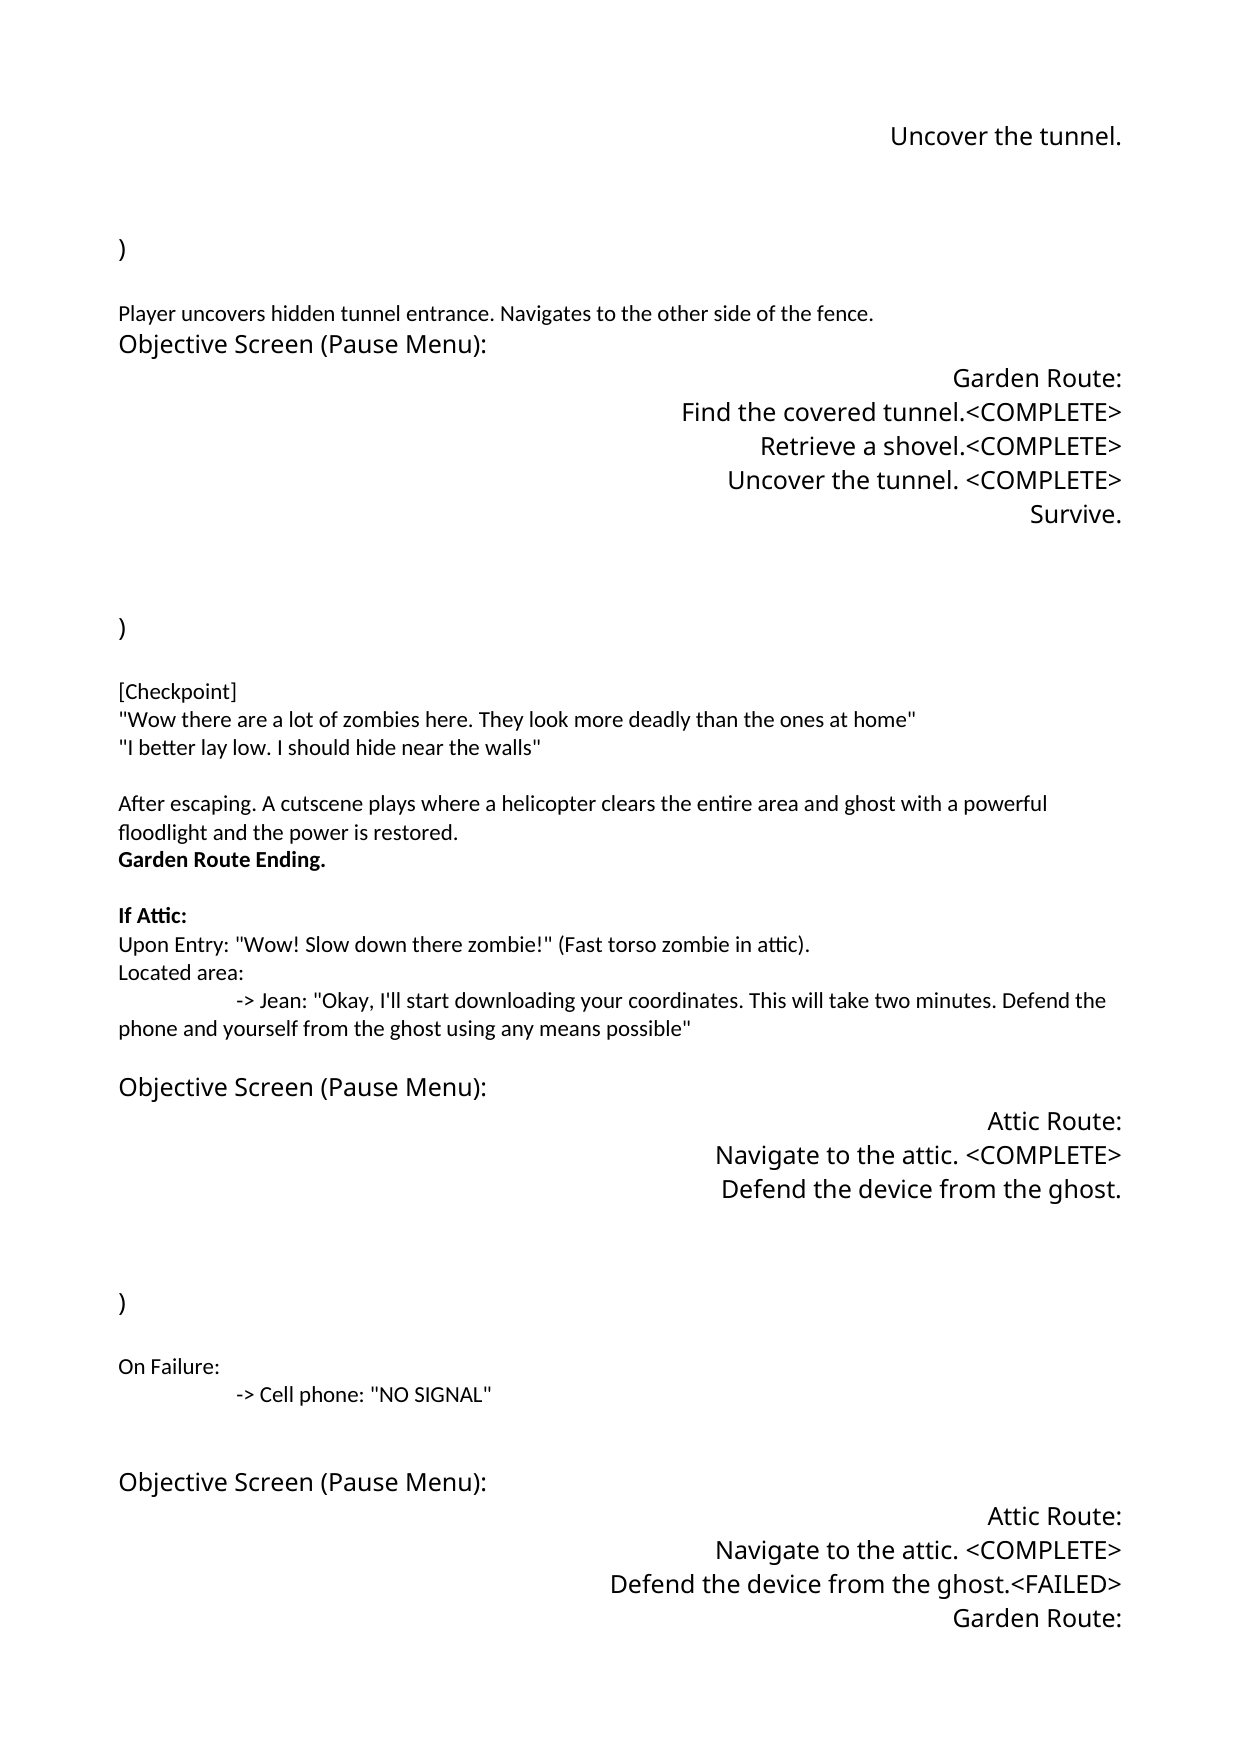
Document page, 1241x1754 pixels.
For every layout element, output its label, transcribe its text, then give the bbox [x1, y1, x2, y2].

text On Failure: [118, 1352, 1122, 1381]
text ) [118, 208, 1122, 271]
text -> Jean: "Okay, I'll start downloading your coordinates. This will take two minutes. Defend the phone and yourself from the ghost using any means possible" [118, 986, 1122, 1042]
text Objective Screen (Pause Menu): [118, 327, 1122, 361]
text Defend the device from the ghost.<FAILED> [118, 1567, 1122, 1601]
text Attic Route: [118, 1499, 1122, 1533]
text Player uncovers hidden tunnel entrance. Navigates to the other side of the fence. [118, 299, 1122, 327]
text Garden Route: [118, 1601, 1122, 1635]
text Retrieve a shovel.<COMPLETE> [118, 429, 1122, 463]
text Objective Screen (Pause Menu): [118, 1070, 1122, 1104]
text [Checkpoint] [118, 677, 1122, 706]
text "Wow there are a lot of zombies here. They look more deadly than the ones at home" [118, 706, 1122, 733]
text Find the covered tunnel.<COMPLETE> [118, 395, 1122, 429]
text Navigate to the attic. <COMPLETE> [118, 1533, 1122, 1567]
text Uncover the tunnel. [118, 118, 1122, 152]
text Located area: [118, 958, 1122, 986]
text If Attic: [118, 902, 1122, 930]
text Defend the device from the ghost. [118, 1172, 1122, 1206]
text "I better lay low. I should hide near the walls" [118, 733, 1122, 762]
text ) [118, 587, 1122, 649]
text Survive. [118, 497, 1122, 531]
text Attic Route: [118, 1104, 1122, 1138]
text ) [118, 1262, 1122, 1324]
text Uncover the tunnel. <COMPLETE> [118, 463, 1122, 497]
text After escaping. A cutscene plays where a helicopter clears the entire area and ghost with a powerful floodlight and the power is restored. [118, 789, 1122, 846]
text Garden Route: [118, 361, 1122, 395]
text Upon Entry: "Wow! Slow down there zombie!" (Fast torso zombie in attic). [118, 930, 1122, 958]
text -> Cell phone: "NO SIGNAL" [118, 1381, 1122, 1408]
text Garden Route Ending. [118, 846, 1122, 874]
text Objective Screen (Pause Menu): [118, 1464, 1122, 1499]
text Navigate to the attic. <COMPLETE> [118, 1138, 1122, 1172]
